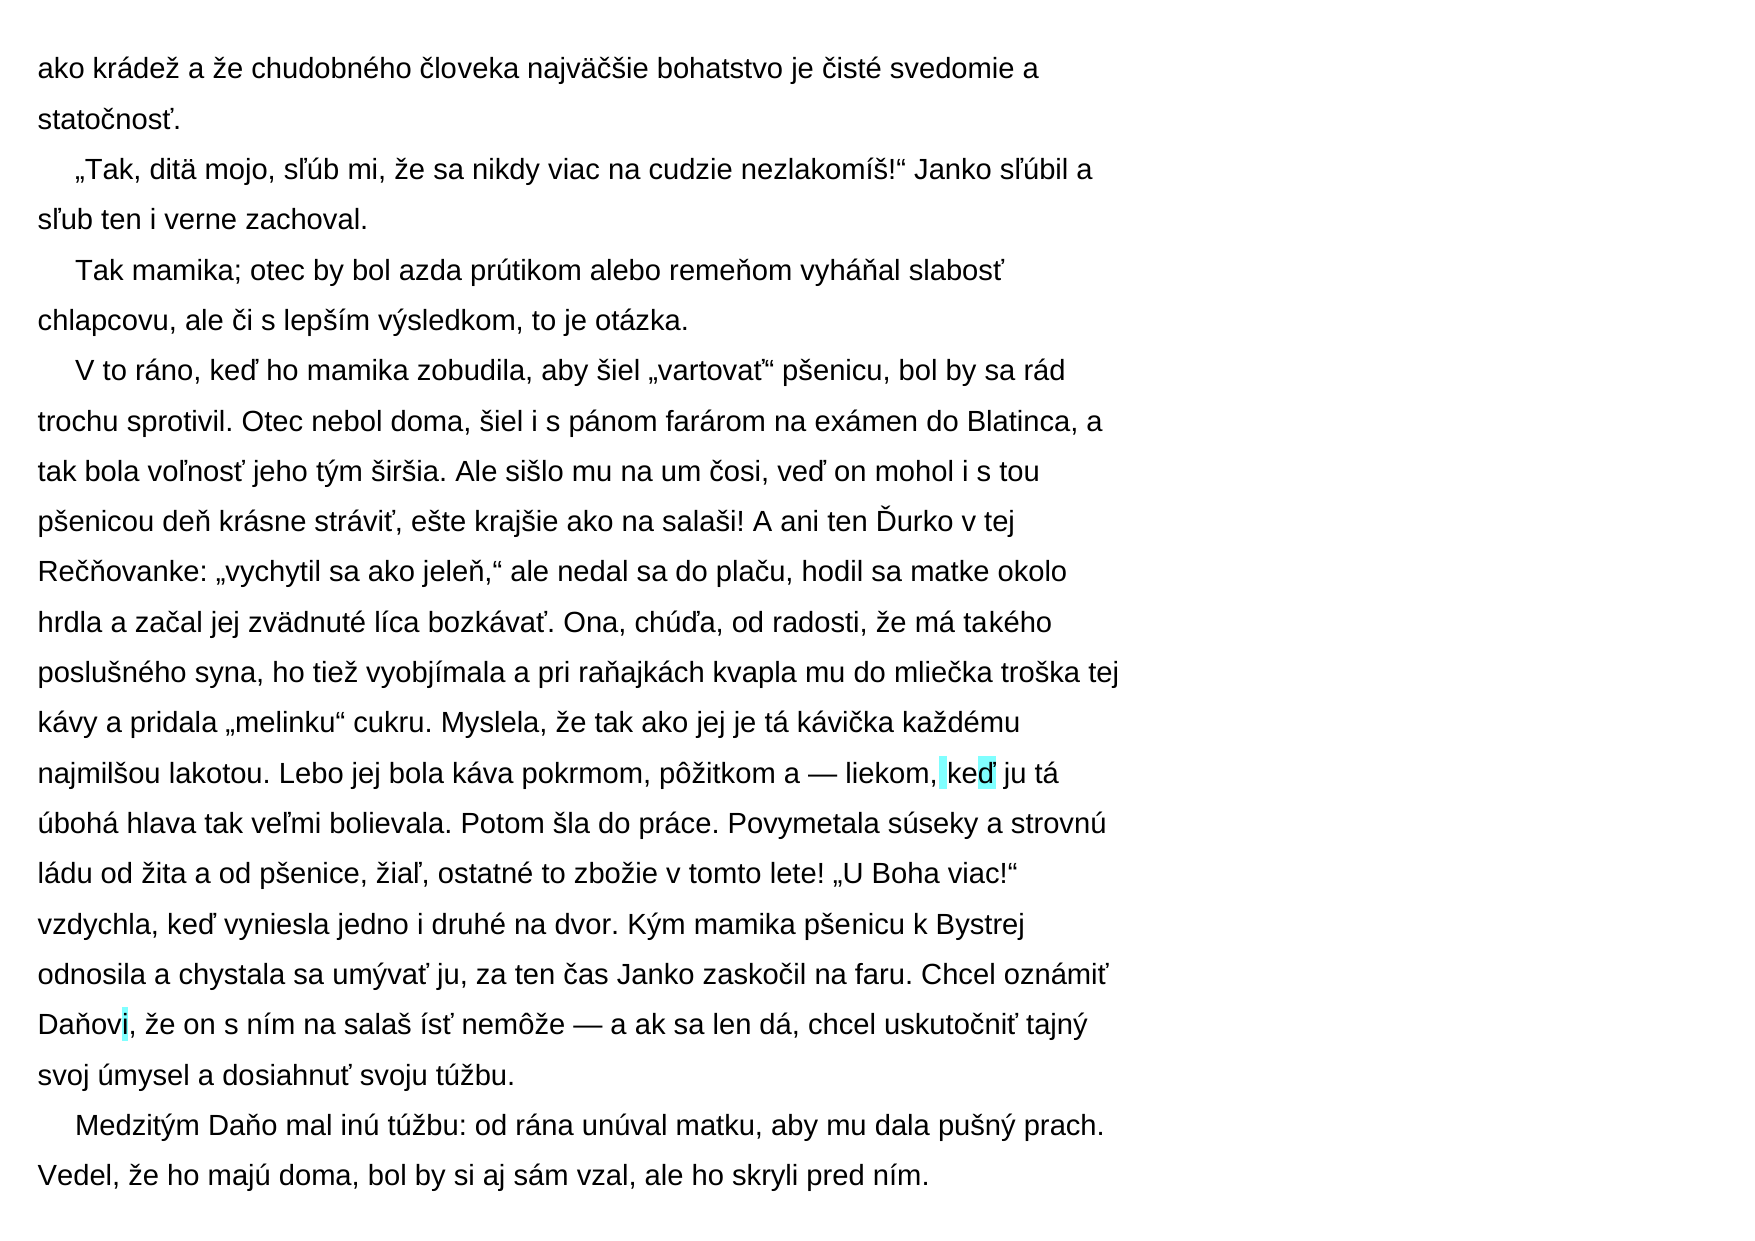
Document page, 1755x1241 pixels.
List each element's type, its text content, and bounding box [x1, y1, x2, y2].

text V to ráno, keď ho mamika zobudila, aby šiel „vartovať“ pšenicu, bol by sa rád trochu sprotivil. Otec nebol doma, šiel i s pánom farárom na exámen do Blatinca, a tak bola voľnosť jeho tým širšia. Ale sišlo mu na um čosi, veď on mohol i s tou pšenicou deň krásne stráviť, ešte krajšie ako na salaši! A ani ten Ďurko v tej Rečňovanke: „vychytil sa ako jeleň,“ ale nedal sa do plaču, hodil sa matke okolo hrdla a začal jej zvädnuté líca bozkávať. Ona, chúďa, od radosti, že má ta­kého poslušného syna, ho tiež vyobjímala a pri raňajkách kvapla mu do mliečka troška tej kávy a pridala „melinku“ cukru. Myslela, že tak ako jej je tá kávička každému najmilšou lakotou. Lebo jej bola káva pokrmom, pôžitkom a — liekom, keď ju tá úbohá hlava tak veľmi bolievala. Potom šla do práce. Povymetala súseky a strovnú ládu od žita a od pšenice, žiaľ, ostatné to zbožie v tomto lete! „U Boha viac!“ vzdychla, keď vy­niesla jedno i druhé na dvor. Kým mamika pše­nicu k Bystrej odnosila a chystala sa umývať ju, za ten čas Janko zaskočil na faru. Chcel oznámiť Daňovi, že on s ním na salaš ísť nemôže — a ak sa len dá, chcel uskutočniť tajný svoj úmysel a do­siahnuť svoju túžbu. [37, 353, 1130, 1091]
text Medzitým Daňo mal inú túžbu: od rána unúval matku, aby mu dala pušný prach. Vedel, že ho majú doma, bol by si aj sám vzal, ale ho skryli pred ním. [37, 1108, 1130, 1192]
text „Tak, ditä mojo, sľúb mi, že sa nikdy viac na cudzie nezlakomíš!“ Janko sľúbil a sľub ten i verne zachoval. [37, 152, 1130, 236]
text Tak mamika; otec by bol azda prútikom alebo remeňom vyháňal slabosť chlapcovu, ale či s lep­ším výsledkom, to je otázka. [37, 253, 1130, 336]
text ako krádež a že chudobného člo­veka najväčšie bohatstvo je čisté svedomie a statočnosť. [37, 51, 1130, 135]
